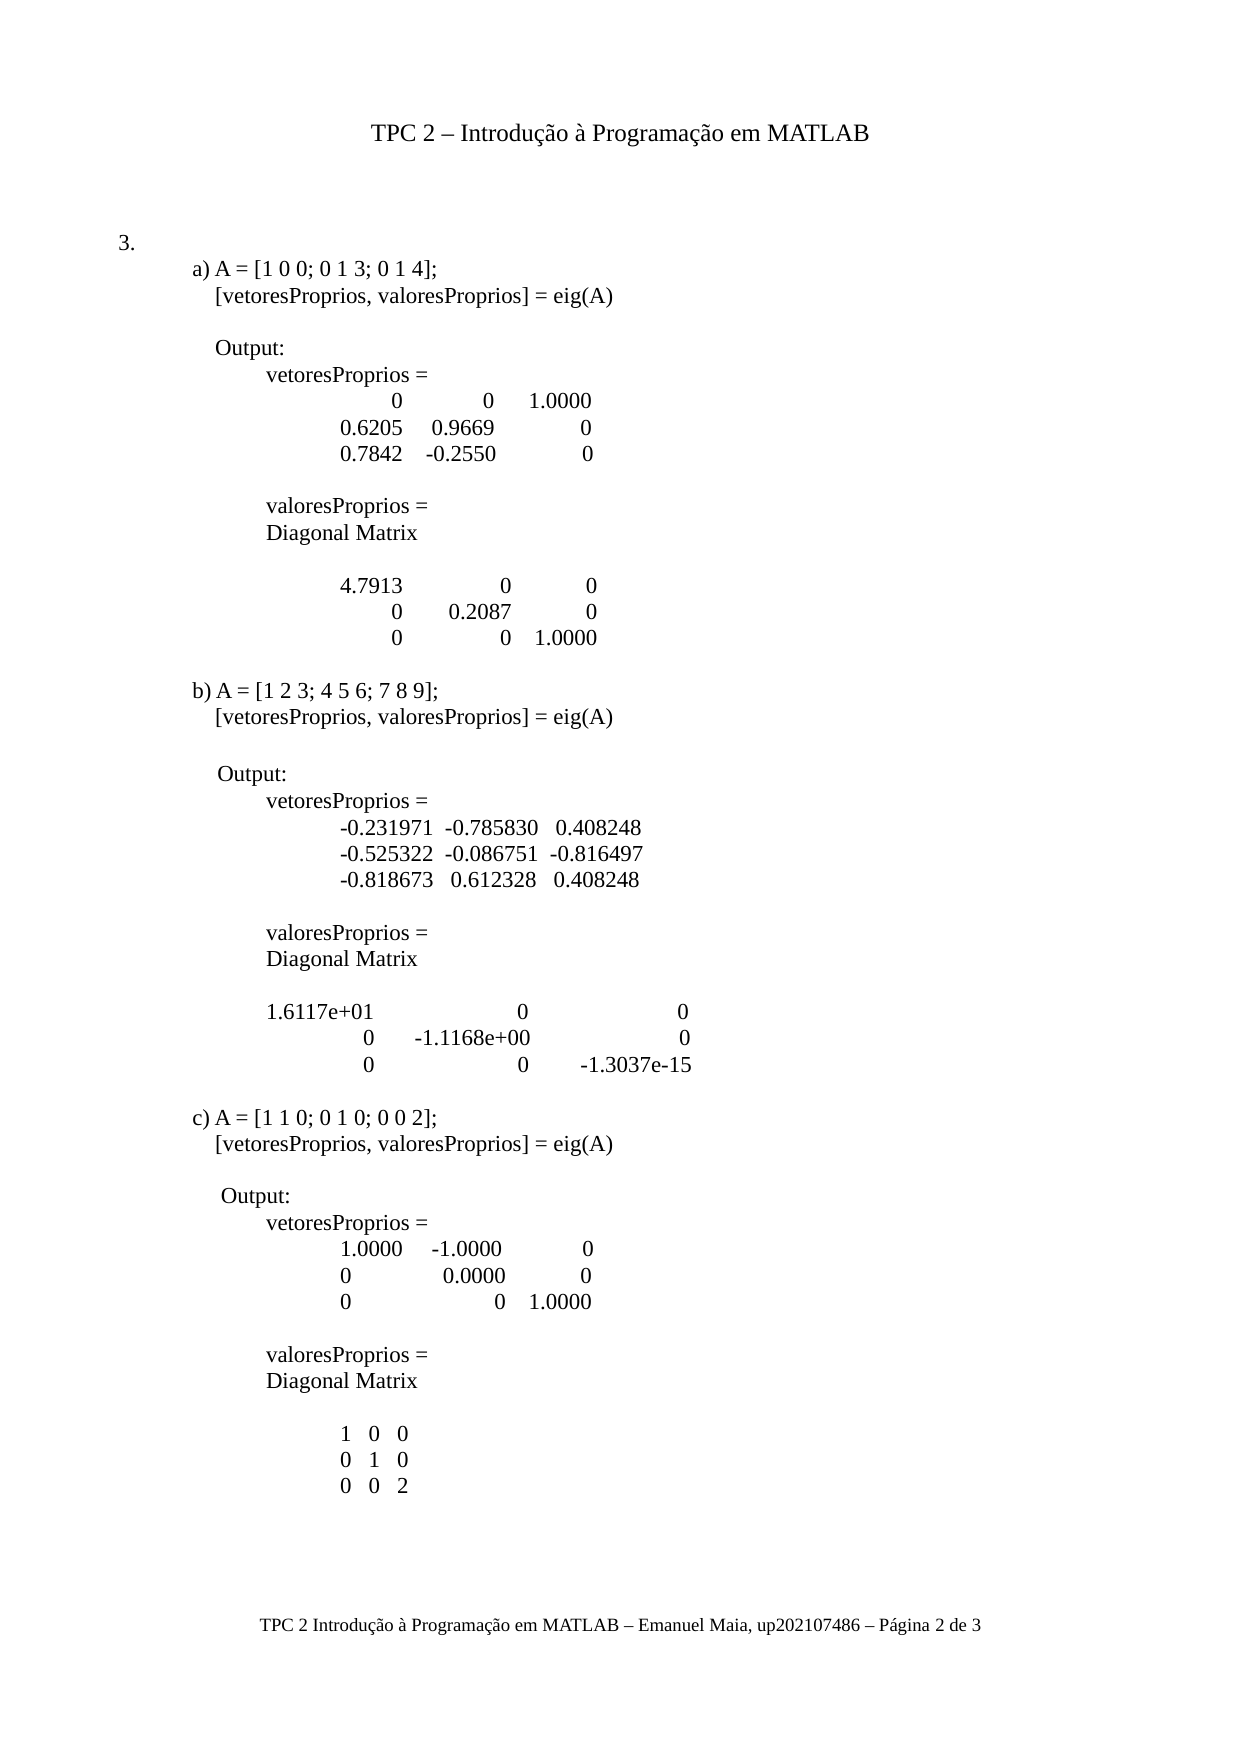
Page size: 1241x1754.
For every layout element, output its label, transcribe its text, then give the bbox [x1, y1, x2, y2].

text Diagonal Matrix [118, 945, 1122, 972]
text valoresProprios = [118, 493, 1122, 519]
text a) A = [1 0 0; 0 1 3; 0 1 4]; [118, 255, 1122, 282]
text b) A = [1 2 3; 4 5 6; 7 8 9]; [118, 677, 1122, 703]
text 3. [118, 229, 1122, 255]
text Output: [118, 758, 1122, 787]
text Output: [118, 1183, 1122, 1209]
text vetoresProprios = [118, 361, 1122, 387]
text 0 0.0000 0 [118, 1262, 1122, 1288]
text [vetoresProprios, valoresProprios] = eig(A) [118, 1130, 1122, 1156]
text 1.6117e+01 0 0 [118, 998, 1122, 1024]
text 0 0 1.0000 [118, 624, 1122, 651]
text 4.7913 0 0 [118, 572, 1122, 598]
text [vetoresProprios, valoresProprios] = eig(A) [118, 703, 1122, 730]
text 0 1 0 [118, 1446, 1122, 1472]
text vetoresProprios = [118, 1209, 1122, 1235]
text 0 0 -1.3037e-15 [118, 1051, 1122, 1077]
text 0 0 1.0000 [118, 1288, 1122, 1314]
text -0.818673 0.612328 0.408248 [118, 866, 1122, 893]
text 0 -1.1168e+00 0 [118, 1024, 1122, 1051]
text 0 0.2087 0 [118, 598, 1122, 624]
text valoresProprios = [118, 1341, 1122, 1367]
text 0.6205 0.9669 0 [118, 413, 1122, 440]
text [vetoresProprios, valoresProprios] = eig(A) [118, 282, 1122, 308]
text -0.525322 -0.086751 -0.816497 [118, 840, 1122, 866]
text 0 0 1.0000 [118, 387, 1122, 413]
text -0.231971 -0.785830 0.408248 [118, 814, 1122, 840]
text vetoresProprios = [118, 787, 1122, 814]
text 1 0 0 [118, 1420, 1122, 1446]
text c) A = [1 1 0; 0 1 0; 0 0 2]; [118, 1103, 1122, 1130]
text Diagonal Matrix [118, 519, 1122, 545]
text 0 0 2 [118, 1472, 1122, 1499]
text Output: [118, 334, 1122, 361]
text valoresProprios = [118, 919, 1122, 945]
text Diagonal Matrix [118, 1367, 1122, 1393]
text 1.0000 -1.0000 0 [118, 1235, 1122, 1262]
text 0.7842 -0.2550 0 [118, 440, 1122, 466]
